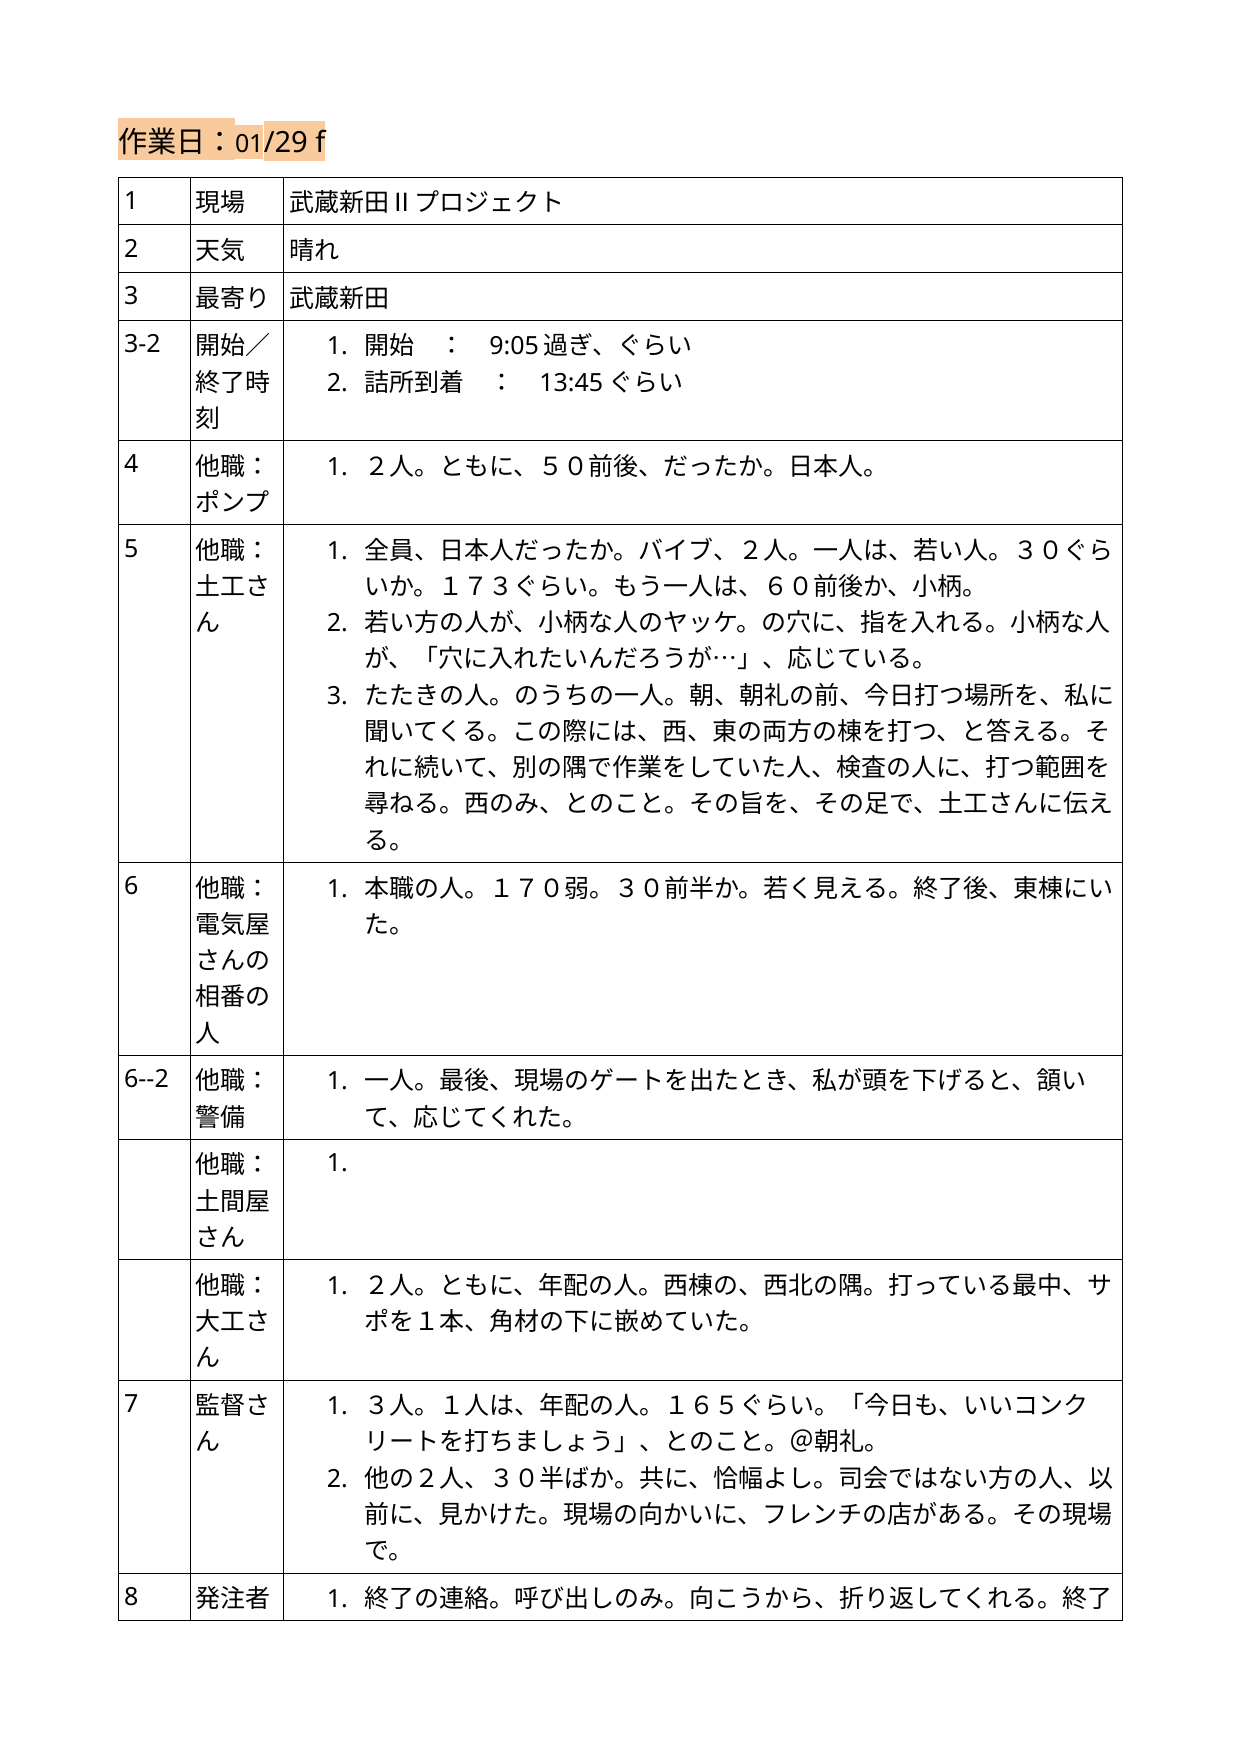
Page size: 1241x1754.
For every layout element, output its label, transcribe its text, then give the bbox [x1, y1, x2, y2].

table_cell 7 [119, 1381, 190, 1572]
table_cell 他職：大工さん [191, 1260, 283, 1380]
table_cell 晴れ [284, 225, 1122, 272]
table_cell 開始 ： 9:05過ぎ、ぐらい 詰所到着 ： 13:45ぐらい [284, 321, 1122, 440]
table_cell 2 [119, 225, 190, 272]
table_cell [284, 1140, 1122, 1259]
table_cell 他職：土間屋さん [191, 1140, 283, 1259]
table_cell 6--2 [119, 1056, 190, 1139]
table_cell 全員、日本人だったか。バイブ、２人。一人は、若い人。３０ぐらいか。１７３ぐらい。もう一人は、６０前後か、小柄。 若い方の人が、小柄な人のヤッケ。の穴に、指を入れる。小柄な人が、「穴に入れたいんだろうが…」、応じている。 たたきの人。のうちの一人。朝、朝礼の前、今日打つ場所を、私に聞いてくる。この際には、西、東の両方の棟を打つ、と答える。それに続いて、別の隅で作業をしていた人、検査の人に、打つ範囲を尋ねる。西のみ、とのこと。その旨を、その足で、土工さんに伝える。 [284, 525, 1122, 862]
table_header 現場 [191, 178, 283, 224]
table_cell 6 [119, 863, 190, 1055]
table_cell 開始／終了時刻 [191, 321, 283, 440]
table_cell 4 [119, 441, 190, 524]
text 作業日：01/29 f [118, 118, 1122, 161]
table_cell 他職：警備 [191, 1056, 283, 1139]
table_cell ２人。ともに、年配の人。西棟の、西北の隅。打っている最中、サポを１本、角材の下に嵌めていた。 [284, 1260, 1122, 1380]
table_cell 8 [119, 1574, 190, 1620]
table_cell 武蔵新田 [284, 273, 1122, 320]
table_cell ２人。ともに、５０前後、だったか。日本人。 [284, 441, 1122, 524]
table_cell 他職：電気屋さんの相番の人 [191, 863, 283, 1055]
table_cell 終了の連絡。呼び出しのみ。向こうから、折り返してくれる。終了 [284, 1574, 1122, 1620]
table_cell 他職：土工さん [191, 525, 283, 862]
table_cell 発注者 [191, 1574, 283, 1620]
table_cell 3-2 [119, 321, 190, 440]
table_cell 一人。最後、現場のゲートを出たとき、私が頭を下げると、頷いて、応じてくれた。 [284, 1056, 1122, 1139]
table_cell 監督さん [191, 1381, 283, 1572]
table_cell [119, 1140, 190, 1259]
table_header 武蔵新田Ⅱプロジェクト [284, 178, 1122, 224]
table_cell [119, 1260, 190, 1380]
table_cell 3 [119, 273, 190, 320]
table_cell 天気 [191, 225, 283, 272]
table_cell 他職：ポンプ [191, 441, 283, 524]
table_cell ３人。１人は、年配の人。１６５ぐらい。「今日も、いいコンクリートを打ちましょう」、とのこと。＠朝礼。 他の２人、３０半ばか。共に、恰幅よし。司会ではない方の人、以前に、見かけた。現場の向かいに、フレンチの店がある。その現場で。 [284, 1381, 1122, 1572]
table_header 1 [119, 178, 190, 224]
table_cell 5 [119, 525, 190, 862]
table_cell 本職の人。１７０弱。３０前半か。若く見える。終了後、東棟にいた。 [284, 863, 1122, 1055]
table_cell 最寄り [191, 273, 283, 320]
